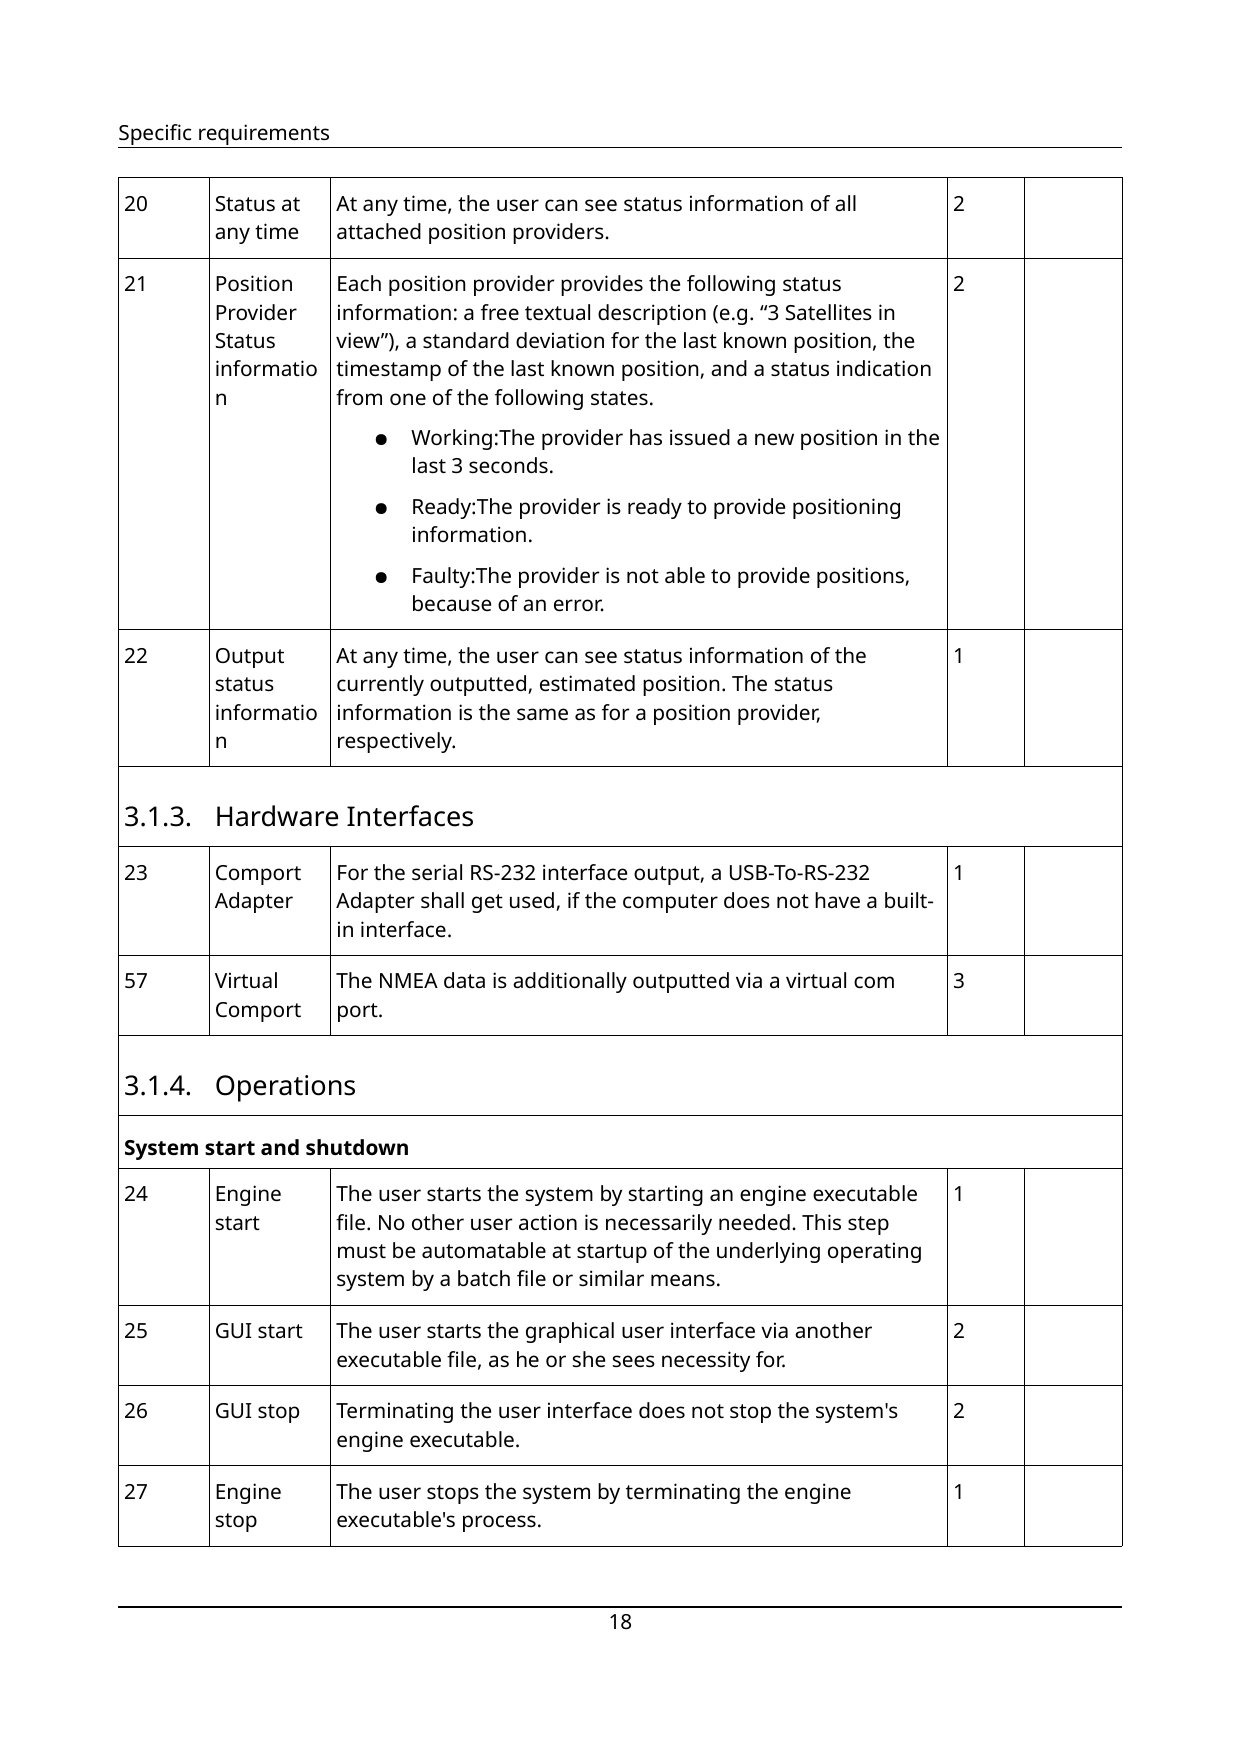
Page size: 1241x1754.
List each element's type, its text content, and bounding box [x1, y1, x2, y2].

table_cell 22 [119, 630, 209, 766]
table_cell Position Provider Status information [210, 259, 330, 629]
table_cell 2 [948, 259, 1024, 629]
table_cell [1025, 178, 1122, 257]
table_cell [1025, 1306, 1122, 1385]
table_cell [1025, 1466, 1122, 1546]
table_cell 1 [948, 1169, 1024, 1304]
table_cell [1025, 259, 1122, 629]
table_cell [1025, 956, 1122, 1035]
table_cell System start and shutdown [119, 1116, 1122, 1167]
table_cell The NMEA data is additionally outputted via a virtual com port. [331, 956, 947, 1035]
table_cell 25 [119, 1306, 209, 1385]
table_cell Terminating the user interface does not stop the system's engine executable. [331, 1386, 947, 1465]
table_cell 1 [948, 847, 1024, 955]
table_cell Operations [119, 1036, 1122, 1115]
table_cell Output status information [210, 630, 330, 766]
table_cell [1025, 630, 1122, 766]
table_cell 2 [948, 178, 1024, 257]
table_cell Engine start [210, 1169, 330, 1304]
table_cell 27 [119, 1466, 209, 1546]
table_cell 1 [948, 1466, 1024, 1546]
table_cell 1 [948, 630, 1024, 766]
table_cell Virtual Comport [210, 956, 330, 1035]
table_cell The user stops the system by terminating the engine executable's process. [331, 1466, 947, 1546]
table_cell At any time, the user can see status information of the currently outputted, estimated position. The status information is the same as for a position provider, respectively. [331, 630, 947, 766]
table_cell The user starts the system by starting an engine executable file. No other user action is necessarily needed. This step must be automatable at startup of the underlying operating system by a batch file or similar means. [331, 1169, 947, 1304]
table_cell GUI stop [210, 1386, 330, 1465]
table_cell Each position provider provides the following status information: a free textual description (e.g. “3 Satellites in view”), a standard deviation for the last known position, the timestamp of the last known position, and a status indication from one of the following states. Working:The provider has issued a new position in the last 3 seconds. Ready:The provider is ready to provide positioning information. Faulty:The provider is not able to provide positions, because of an error. [331, 259, 947, 629]
table_cell 57 [119, 956, 209, 1035]
table_cell For the serial RS-232 interface output, a USB-To-RS-232 Adapter shall get used, if the computer does not have a built-in interface. [331, 847, 947, 955]
table_cell [1025, 847, 1122, 955]
table_cell 3 [948, 956, 1024, 1035]
table_cell Hardware Interfaces [119, 767, 1122, 846]
table_cell 20 [119, 178, 209, 257]
table_cell The user starts the graphical user interface via another executable file, as he or she sees necessity for. [331, 1306, 947, 1385]
table_cell Comport Adapter [210, 847, 330, 955]
table_cell GUI start [210, 1306, 330, 1385]
table_cell [1025, 1386, 1122, 1465]
table_cell 2 [948, 1306, 1024, 1385]
table_cell 26 [119, 1386, 209, 1465]
table_cell Engine stop [210, 1466, 330, 1546]
table_cell Status at any time [210, 178, 330, 257]
table_cell At any time, the user can see status information of all attached position providers. [331, 178, 947, 257]
table_cell 2 [948, 1386, 1024, 1465]
table_cell 23 [119, 847, 209, 955]
table_cell [1025, 1169, 1122, 1304]
table_cell 24 [119, 1169, 209, 1304]
table_cell 21 [119, 259, 209, 629]
